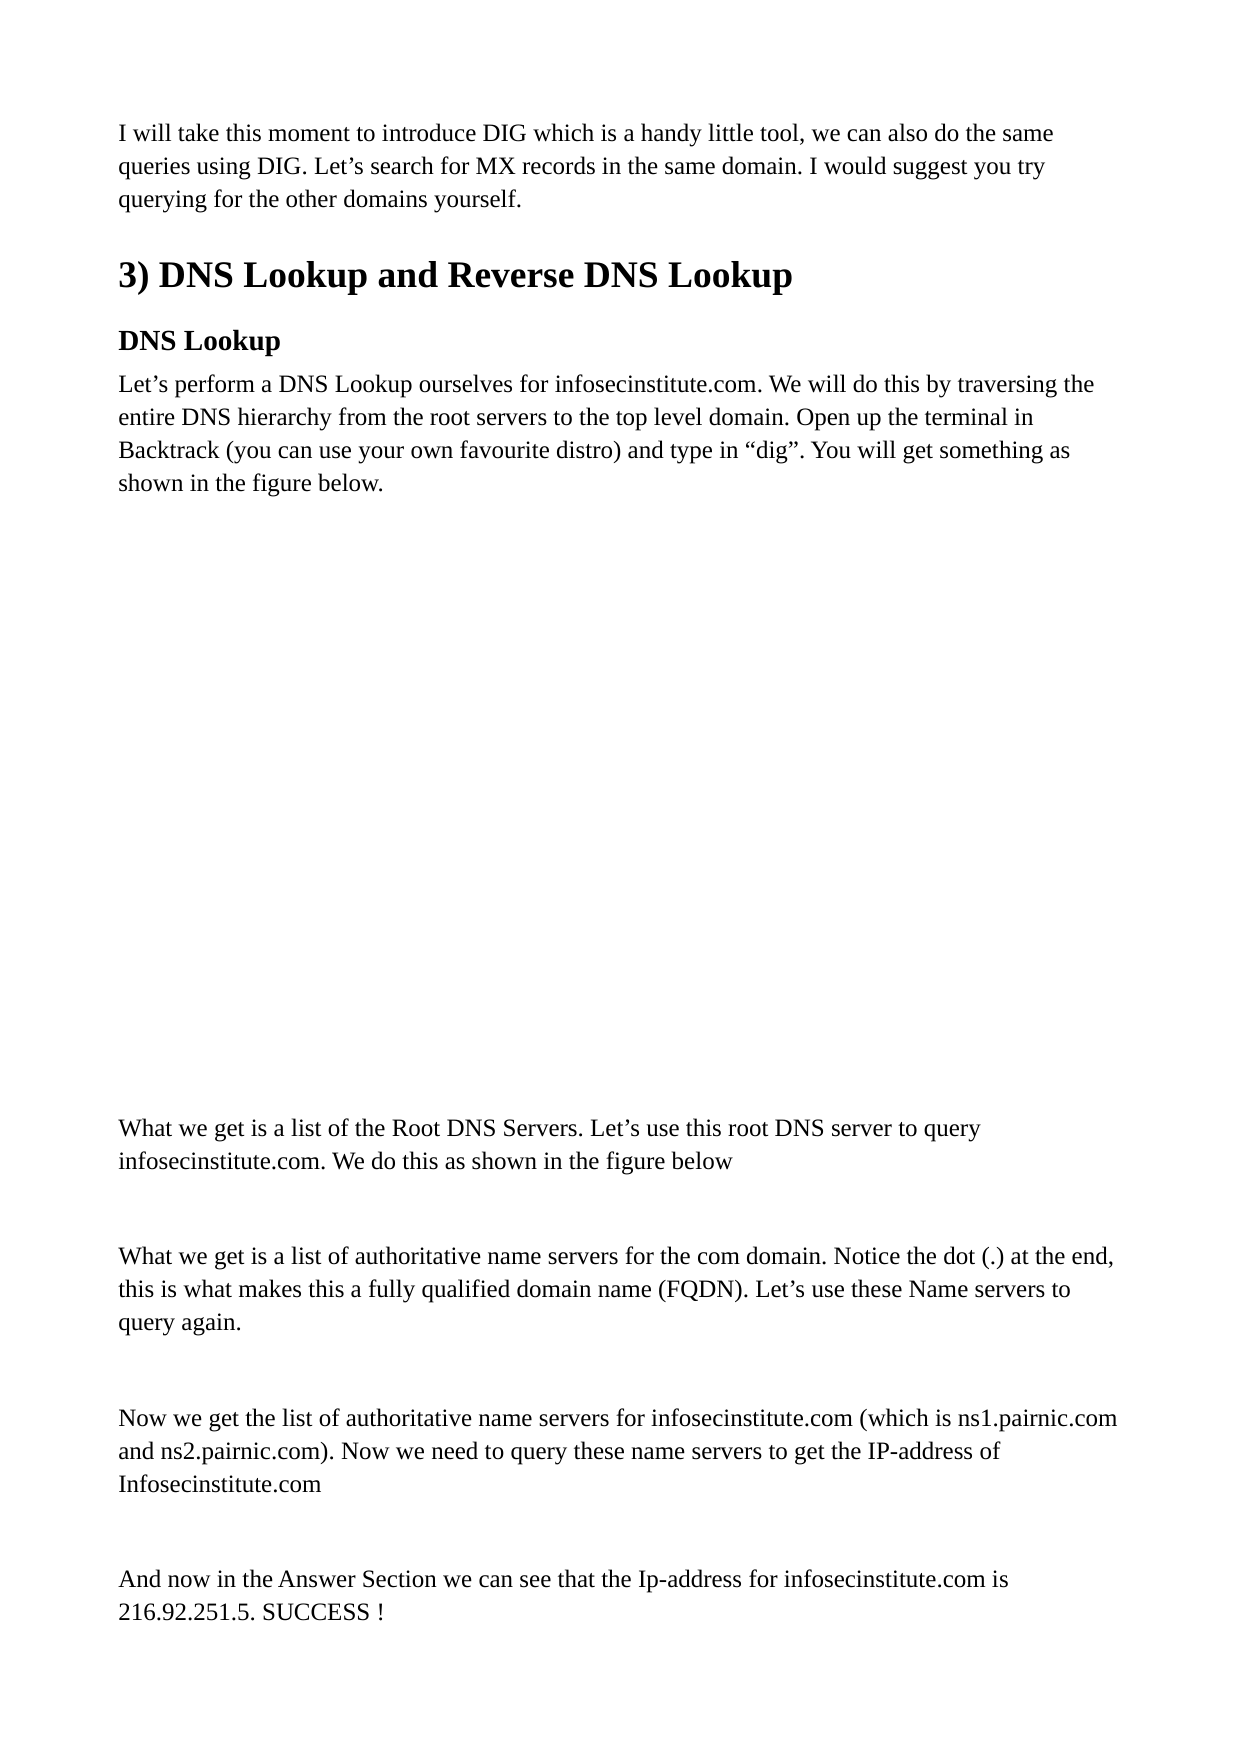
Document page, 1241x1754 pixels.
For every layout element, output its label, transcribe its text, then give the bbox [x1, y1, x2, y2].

text What we get is a list of the Root DNS Servers. Let’s use this root DNS server to query infosecinstitute.com. We do this as shown in the figure below [118, 1113, 1122, 1175]
text Let’s perform a DNS Lookup ourselves for infosecinstitute.com. We will do this by traversing the entire DNS hierarchy from the root servers to the top level domain. Open up the terminal in Backtrack (you can use your own favourite distro) and type in “dig”. You will get something as shown in the figure below. [118, 369, 1122, 497]
text Now we get the list of authoritative name servers for infosecinstitute.com (which is ns1.pairnic.com and ns2.pairnic.com). Now we need to query these name servers to get the IP-address of Infosecinstitute.com [118, 1403, 1122, 1497]
text I will take this moment to introduce DIG which is a handy little tool, we can also do the same queries using DIG. Let’s search for MX records in the same domain. I would suggest you try querying for the other domains yourself. [118, 118, 1122, 213]
text And now in the Answer Section we can see that the Ip-address for infosecinstitute.com is 216.92.251.5. SUCCESS ! [118, 1564, 1122, 1626]
subtitle DNS Lookup [118, 323, 1122, 356]
text What we get is a list of authoritative name servers for the com domain. Notice the dot (.) at the end, this is what makes this a fully qualified domain name (FQDN). Let’s use these Name servers to query again. [118, 1241, 1122, 1336]
subtitle 3) DNS Lookup and Reverse DNS Lookup [118, 253, 1122, 296]
